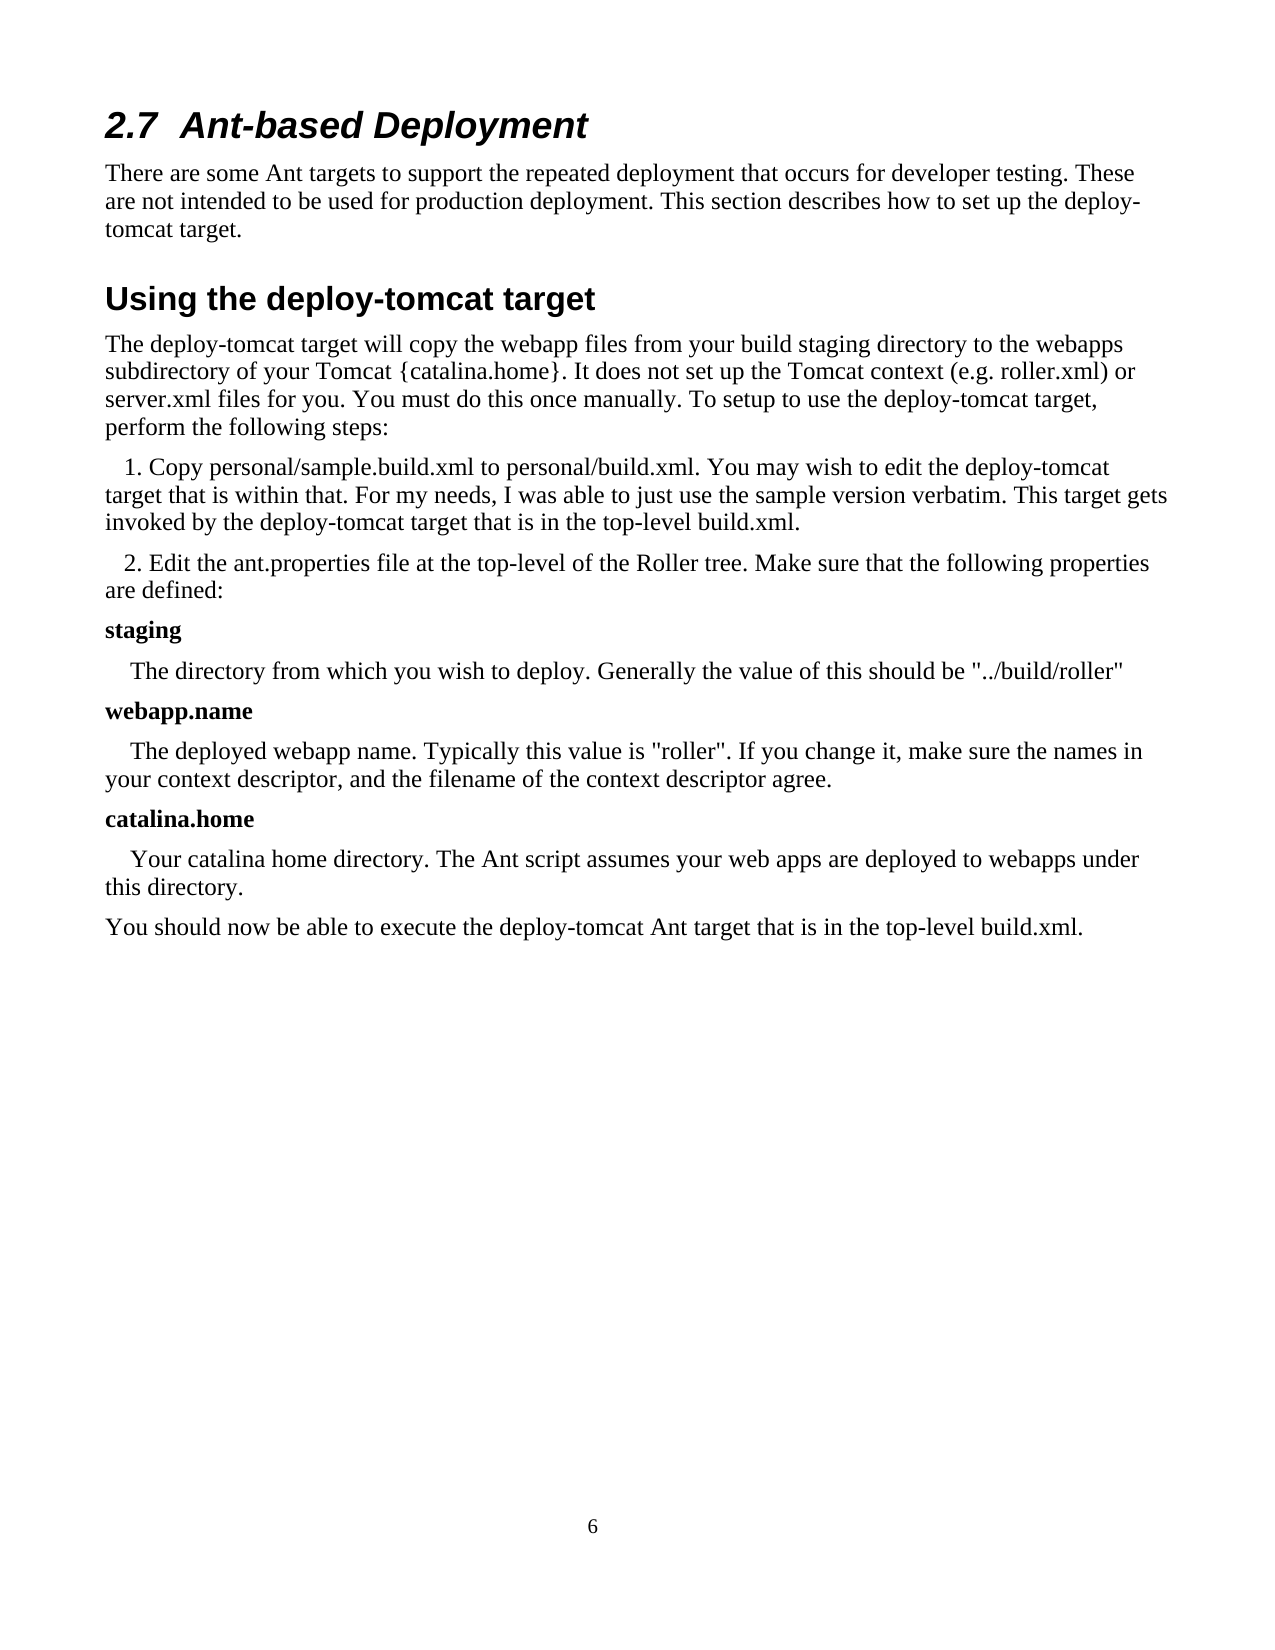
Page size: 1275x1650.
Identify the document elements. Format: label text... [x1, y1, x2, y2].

text There are some Ant targets to support the repeated deployment that occurs for developer testing. These are not intended to be used for production deployment. This section describes how to set up the deploy-tomcat target. [105, 159, 1170, 242]
subtitle Ant-based Deployment [105, 105, 1170, 147]
text webapp.name [105, 697, 1170, 725]
text The deploy-tomcat target will copy the webapp files from your build staging directory to the webapps subdirectory of your Tomcat {catalina.home}. It does not set up the Tomcat context (e.g. roller.xml) or server.xml files for you. You must do this once manually. To setup to use the deploy-tomcat target, perform the following steps: [105, 330, 1170, 441]
text staging [105, 617, 1170, 644]
text catalina.home [105, 805, 1170, 833]
text 2. Edit the ant.properties file at the top-level of the Roller tree. Make sure that the following properties are defined: [105, 549, 1170, 604]
text Your catalina home directory. The Ant script assumes your web apps are deployed to webapps under this directory. [105, 845, 1170, 901]
text The directory from which you wish to deploy. Generally the value of this should be "../build/roller" [105, 657, 1170, 684]
text You should now be able to execute the deploy-tomcat Ant target that is in the top-level build.xml. [105, 913, 1170, 941]
text 1. Copy personal/sample.build.xml to personal/build.xml. You may wish to edit the deploy-tomcat target that is within that. For my needs, I was able to just use the sample version verbatim. This target gets invoked by the deploy-tomcat target that is in the top-level build.xml. [105, 453, 1170, 536]
text The deployed webapp name. Typically this value is "roller". If you change it, make sure the names in your context descriptor, and the filename of the context descriptor agree. [105, 737, 1170, 793]
subtitle Using the deploy-tomcat target [105, 280, 1170, 317]
